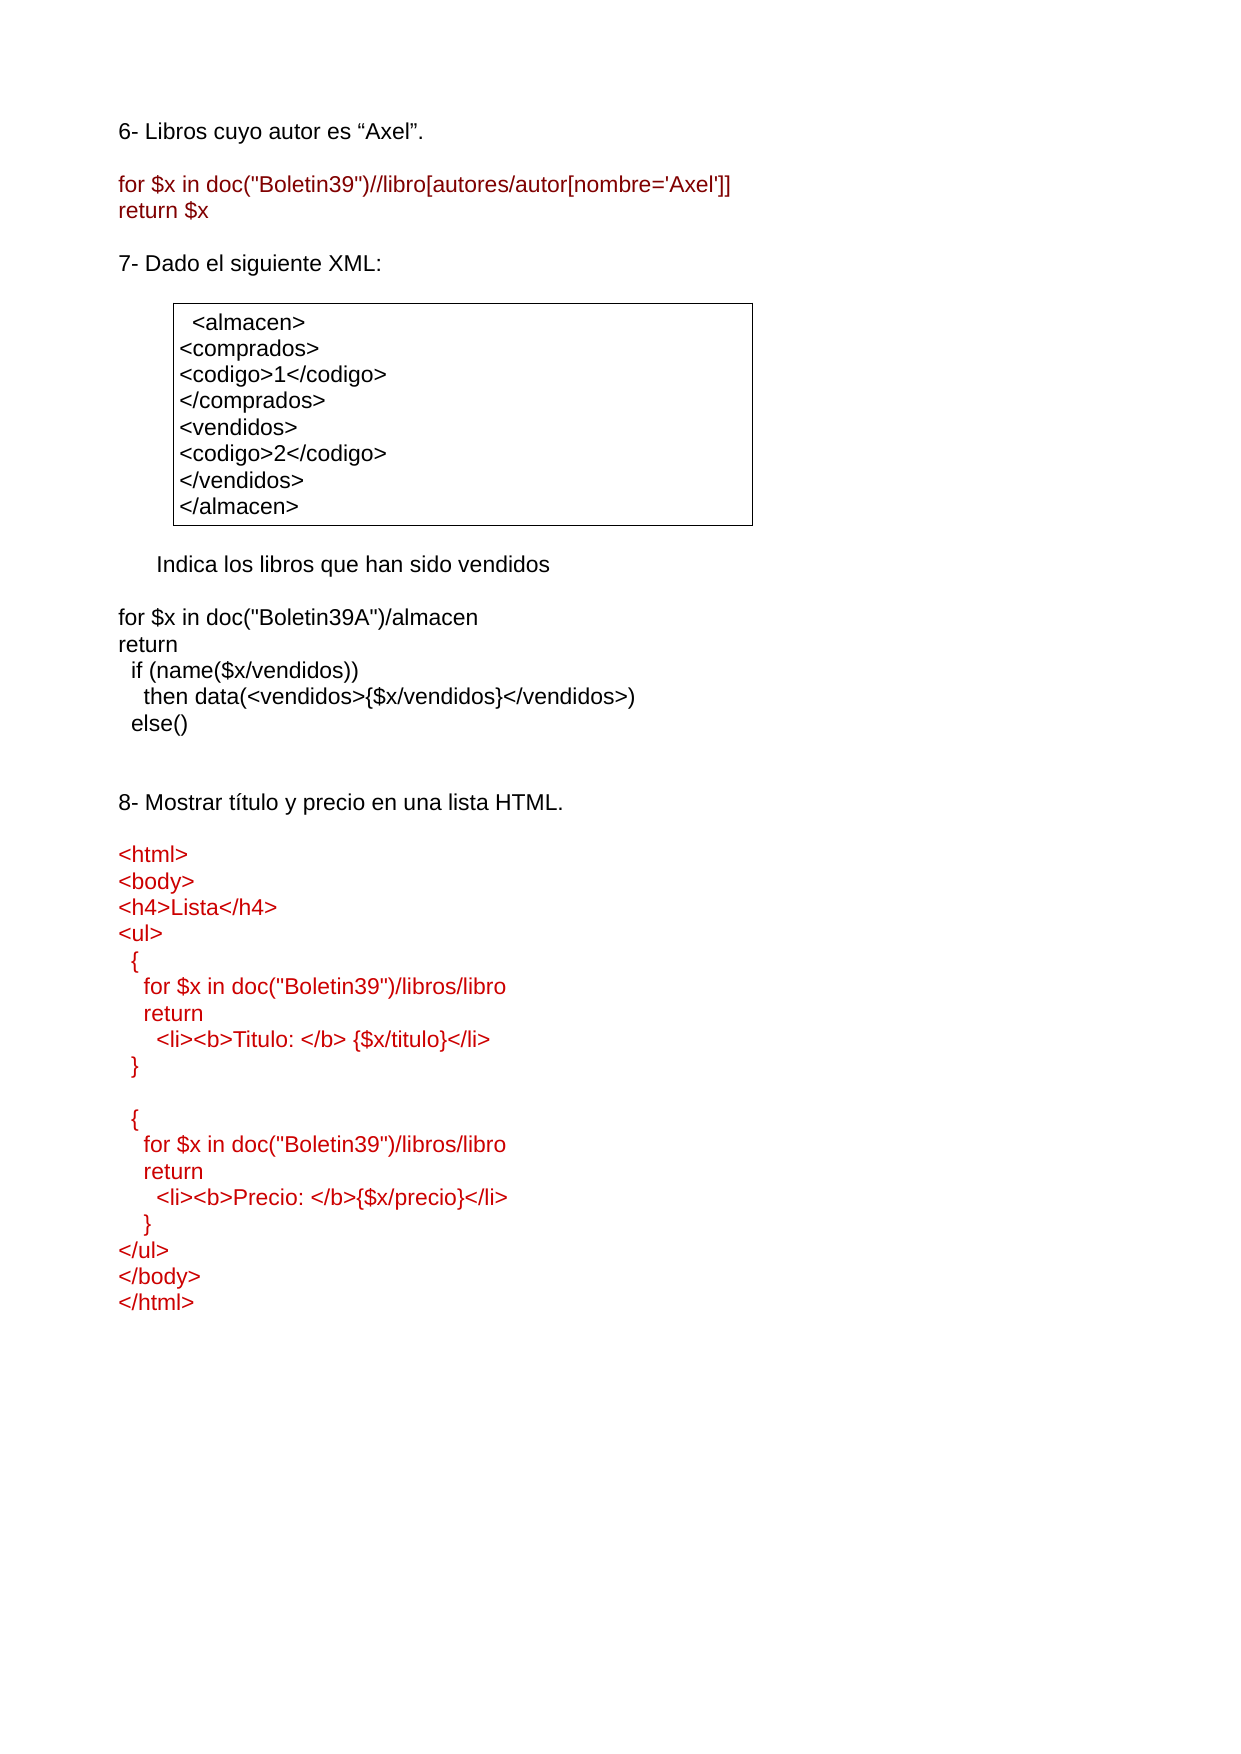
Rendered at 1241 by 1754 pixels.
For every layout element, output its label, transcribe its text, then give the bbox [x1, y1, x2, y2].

text if (name($x/vendidos)) [118, 657, 1122, 683]
table_header <almacen> <comprados> <codigo>1</codigo> </comprados> <vendidos> <codigo>2</codigo> </vendidos> </almacen> [174, 304, 752, 525]
text 6- Libros cuyo autor es “Axel”. [118, 118, 1122, 144]
text } [118, 1052, 1122, 1078]
text <body> [118, 868, 1122, 894]
text <li><b>Precio: </b>{$x/precio}</li> [118, 1184, 1122, 1210]
text </body> [118, 1263, 1122, 1289]
text for $x in doc("Boletin39")/libros/libro [118, 973, 1122, 999]
text <ul> [118, 920, 1122, 947]
text return [118, 1158, 1122, 1184]
text for $x in doc("Boletin39")//libro[autores/autor[nombre='Axel']] [118, 171, 1122, 197]
text 8- Mostrar título y precio en una lista HTML. [118, 789, 1122, 815]
text </ul> [118, 1237, 1122, 1263]
text return [118, 999, 1122, 1026]
text else() [118, 709, 1122, 736]
text <h4>Lista</h4> [118, 894, 1122, 920]
text 7- Dado el siguiente XML: [118, 250, 1122, 276]
text return $x [118, 197, 1122, 223]
text Indica los libros que han sido vendidos [118, 551, 1122, 578]
text for $x in doc("Boletin39")/libros/libro [118, 1131, 1122, 1158]
text return [118, 631, 1122, 657]
text then data(<vendidos>{$x/vendidos}</vendidos>) [118, 683, 1122, 709]
text <html> [118, 841, 1122, 868]
text { [118, 947, 1122, 973]
text </html> [118, 1289, 1122, 1316]
text <li><b>Titulo: </b> {$x/titulo}</li> [118, 1026, 1122, 1052]
text for $x in doc("Boletin39A")/almacen [118, 604, 1122, 631]
text } [118, 1210, 1122, 1237]
text { [118, 1105, 1122, 1131]
